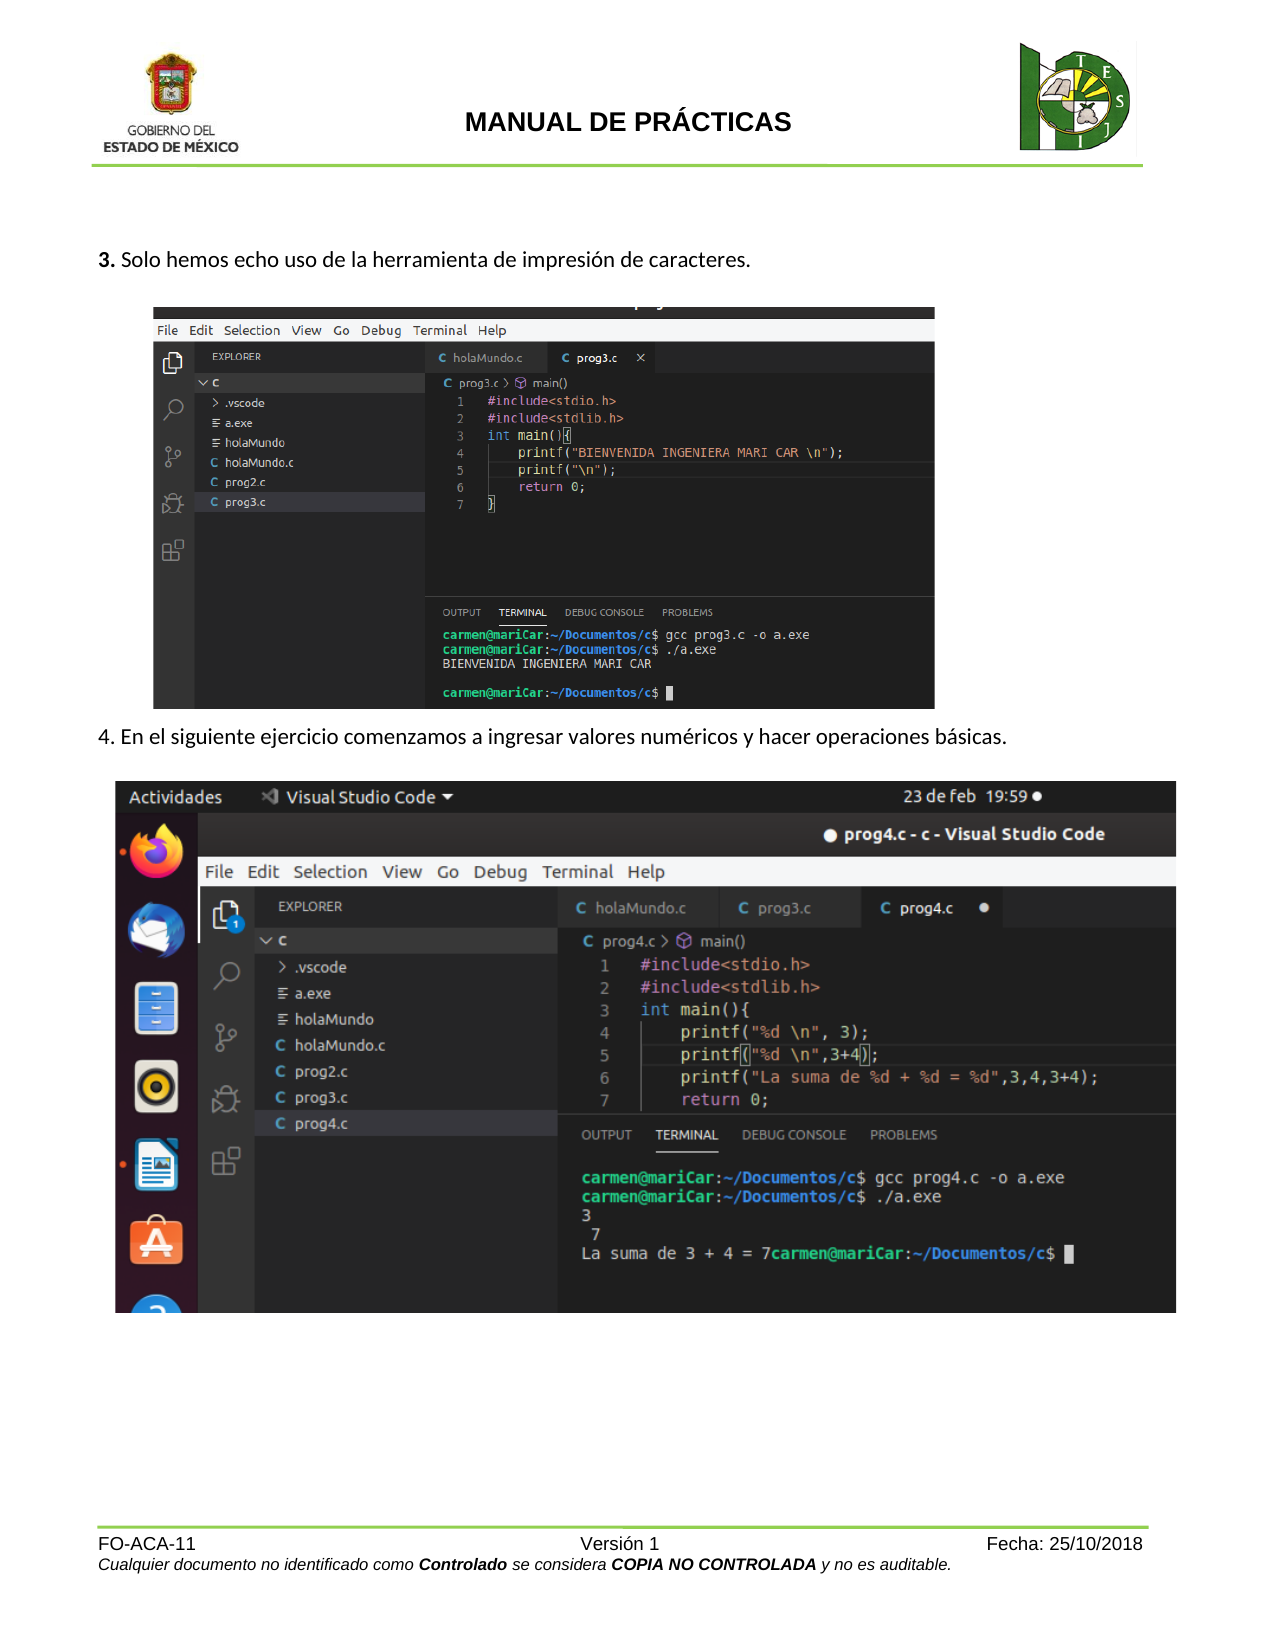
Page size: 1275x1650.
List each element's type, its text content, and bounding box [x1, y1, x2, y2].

picture [153, 307, 935, 709]
picture [95, 42, 241, 161]
picture [115, 781, 1177, 1313]
text 3. Solo hemos echo uso de la herramienta de impresión de caracteres. [98, 245, 1183, 273]
picture [1018, 41, 1137, 157]
text 4. En el siguiente ejercicio comenzamos a ingresar valores numéricos y hacer operaciones básicas. [98, 722, 1183, 750]
